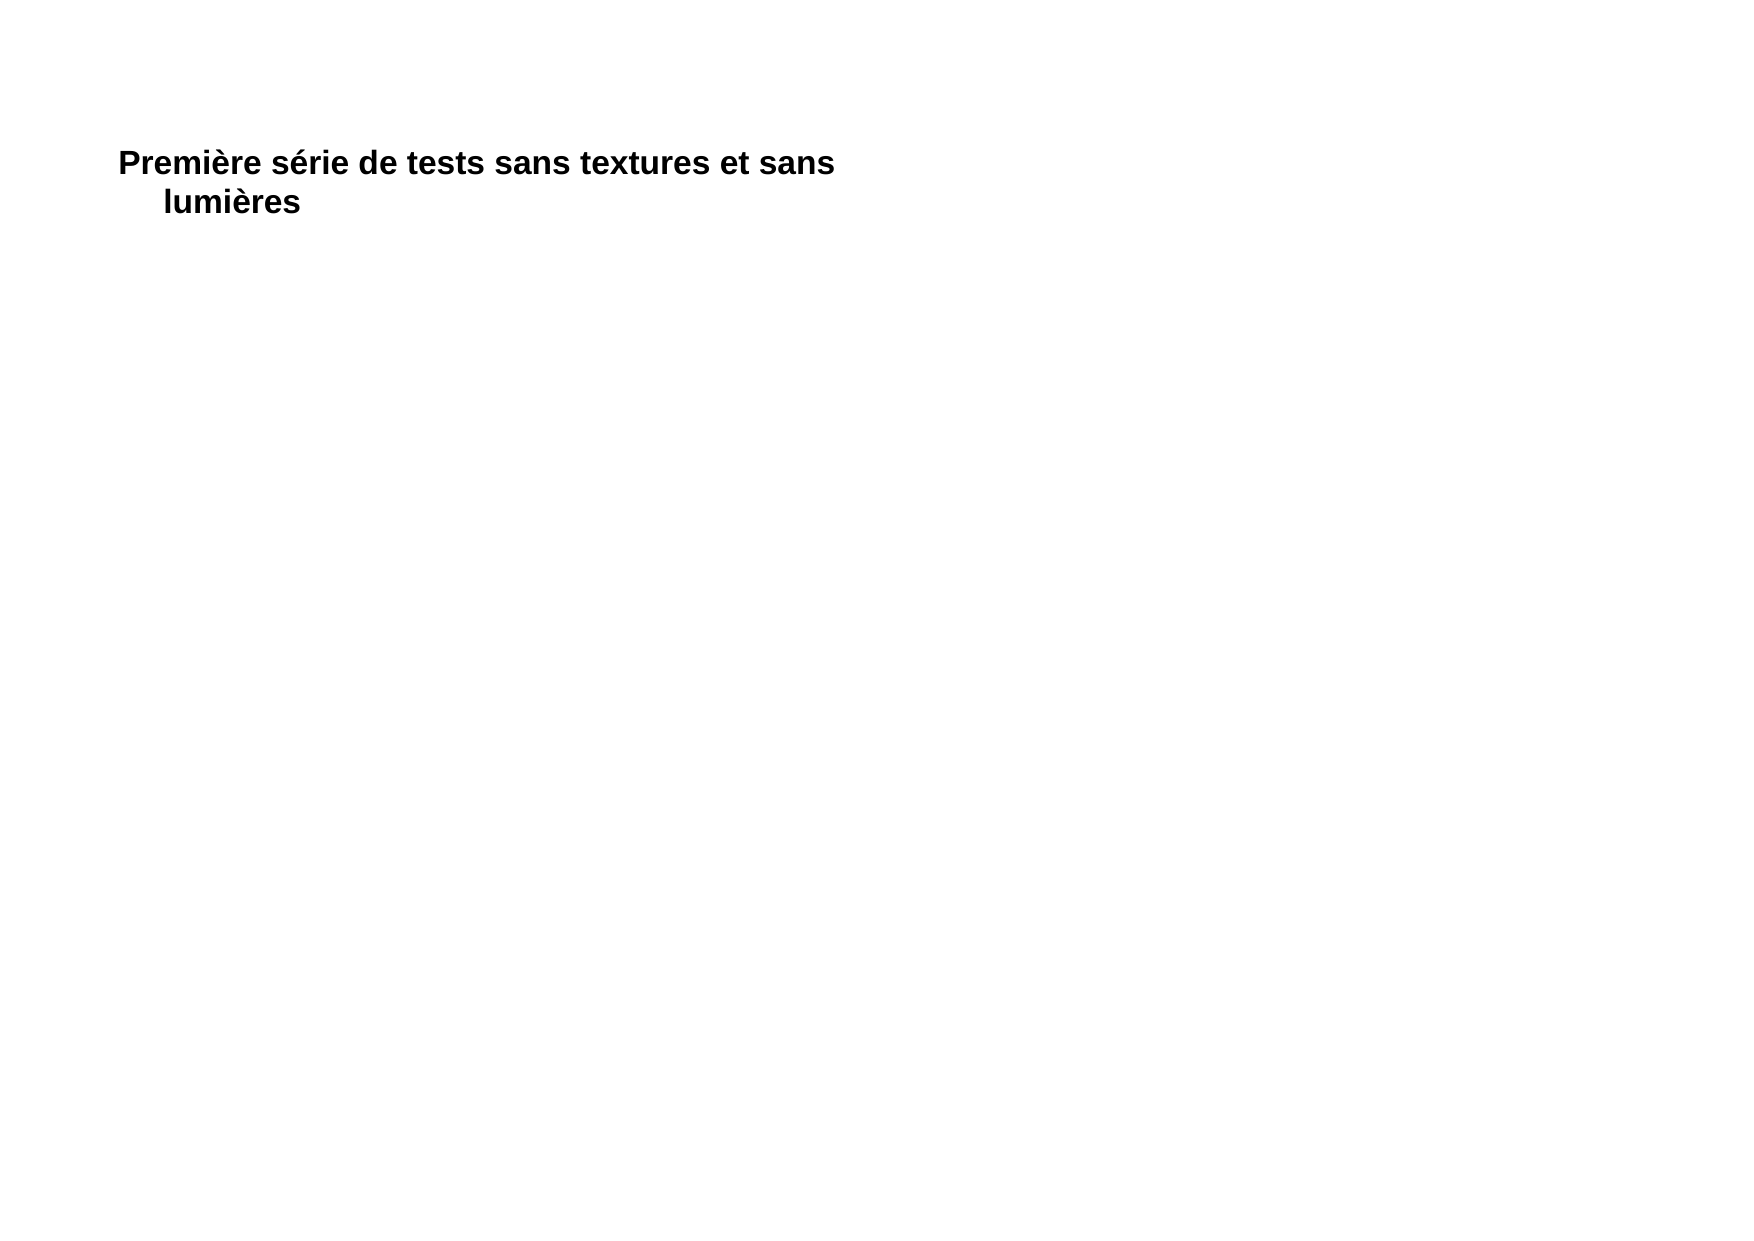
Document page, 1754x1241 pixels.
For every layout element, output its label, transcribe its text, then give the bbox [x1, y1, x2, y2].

subtitle Première série de tests sans textures et sans lumières [118, 143, 862, 220]
